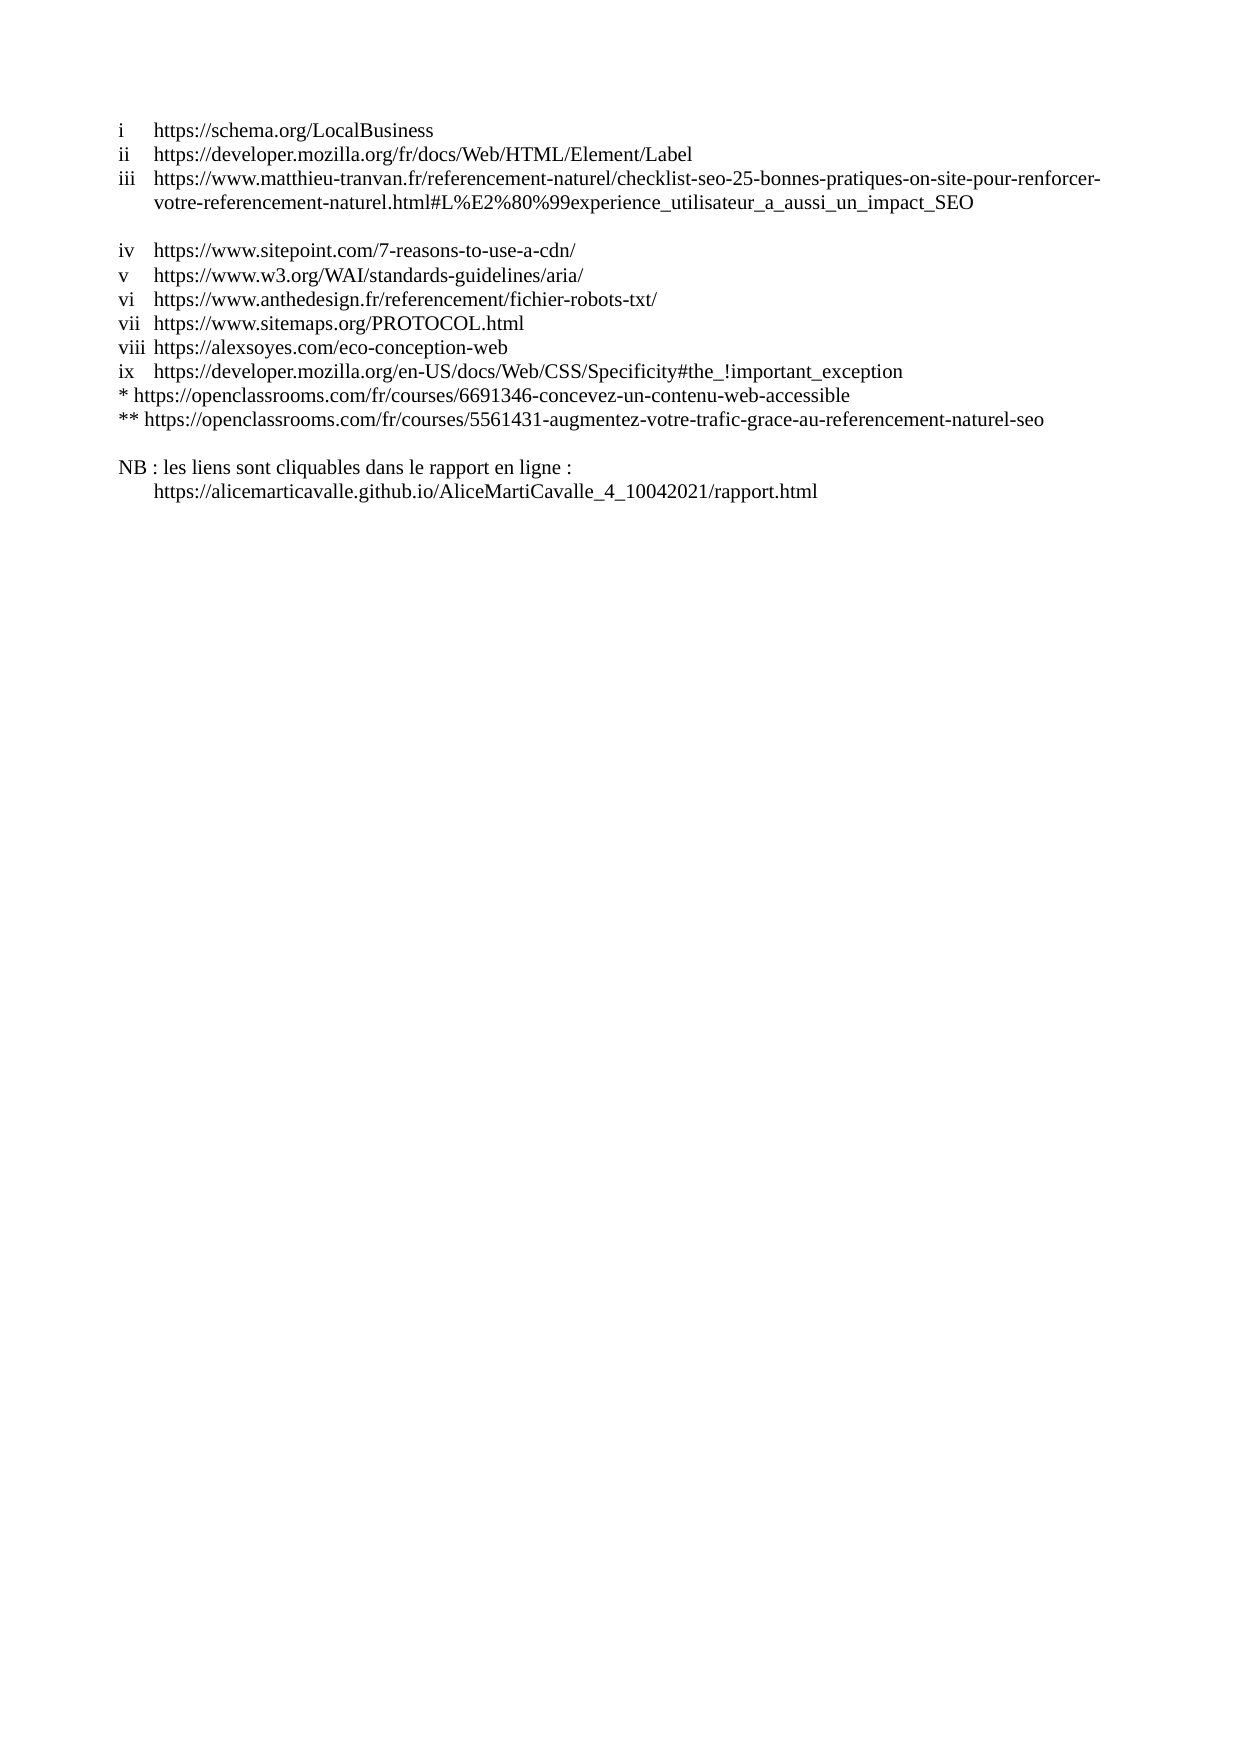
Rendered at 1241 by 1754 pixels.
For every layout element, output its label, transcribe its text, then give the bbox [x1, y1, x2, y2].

text * https://openclassrooms.com/fr/courses/6691346-concevez-un-contenu-web-accessible [118, 383, 1122, 407]
text https://www.w3.org/WAI/standards-guidelines/aria/ [118, 262, 1122, 287]
text https://www.sitemaps.org/PROTOCOL.html [118, 311, 1122, 335]
text https://www.sitepoint.com/7-reasons-to-use-a-cdn/ [118, 238, 1122, 262]
text https://developer.mozilla.org/en-US/docs/Web/CSS/Specificity#the_!important_exception [118, 359, 1122, 383]
text https://schema.org/LocalBusiness [118, 118, 1122, 142]
text ** https://openclassrooms.com/fr/courses/5561431-augmentez-votre-trafic-grace-au-referencement-naturel-seo [118, 407, 1122, 431]
text https://developer.mozilla.org/fr/docs/Web/HTML/Element/Label [118, 142, 1122, 166]
text NB : les liens sont cliquables dans le rapport en ligne : https://alicemarticavalle.github.io/AliceMartiCavalle_4_10042021/rapport.html [118, 455, 1122, 503]
text https://alexsoyes.com/eco-conception-web [118, 335, 1122, 359]
text https://www.anthedesign.fr/referencement/fichier-robots-txt/ [118, 287, 1122, 311]
text https://www.matthieu-tranvan.fr/referencement-naturel/checklist-seo-25-bonnes-pratiques-on-site-pour-renforcer-votre-referencement-naturel.html#L%E2%80%99experience_utilisateur_a_aussi_un_impact_SEO [118, 166, 1122, 214]
